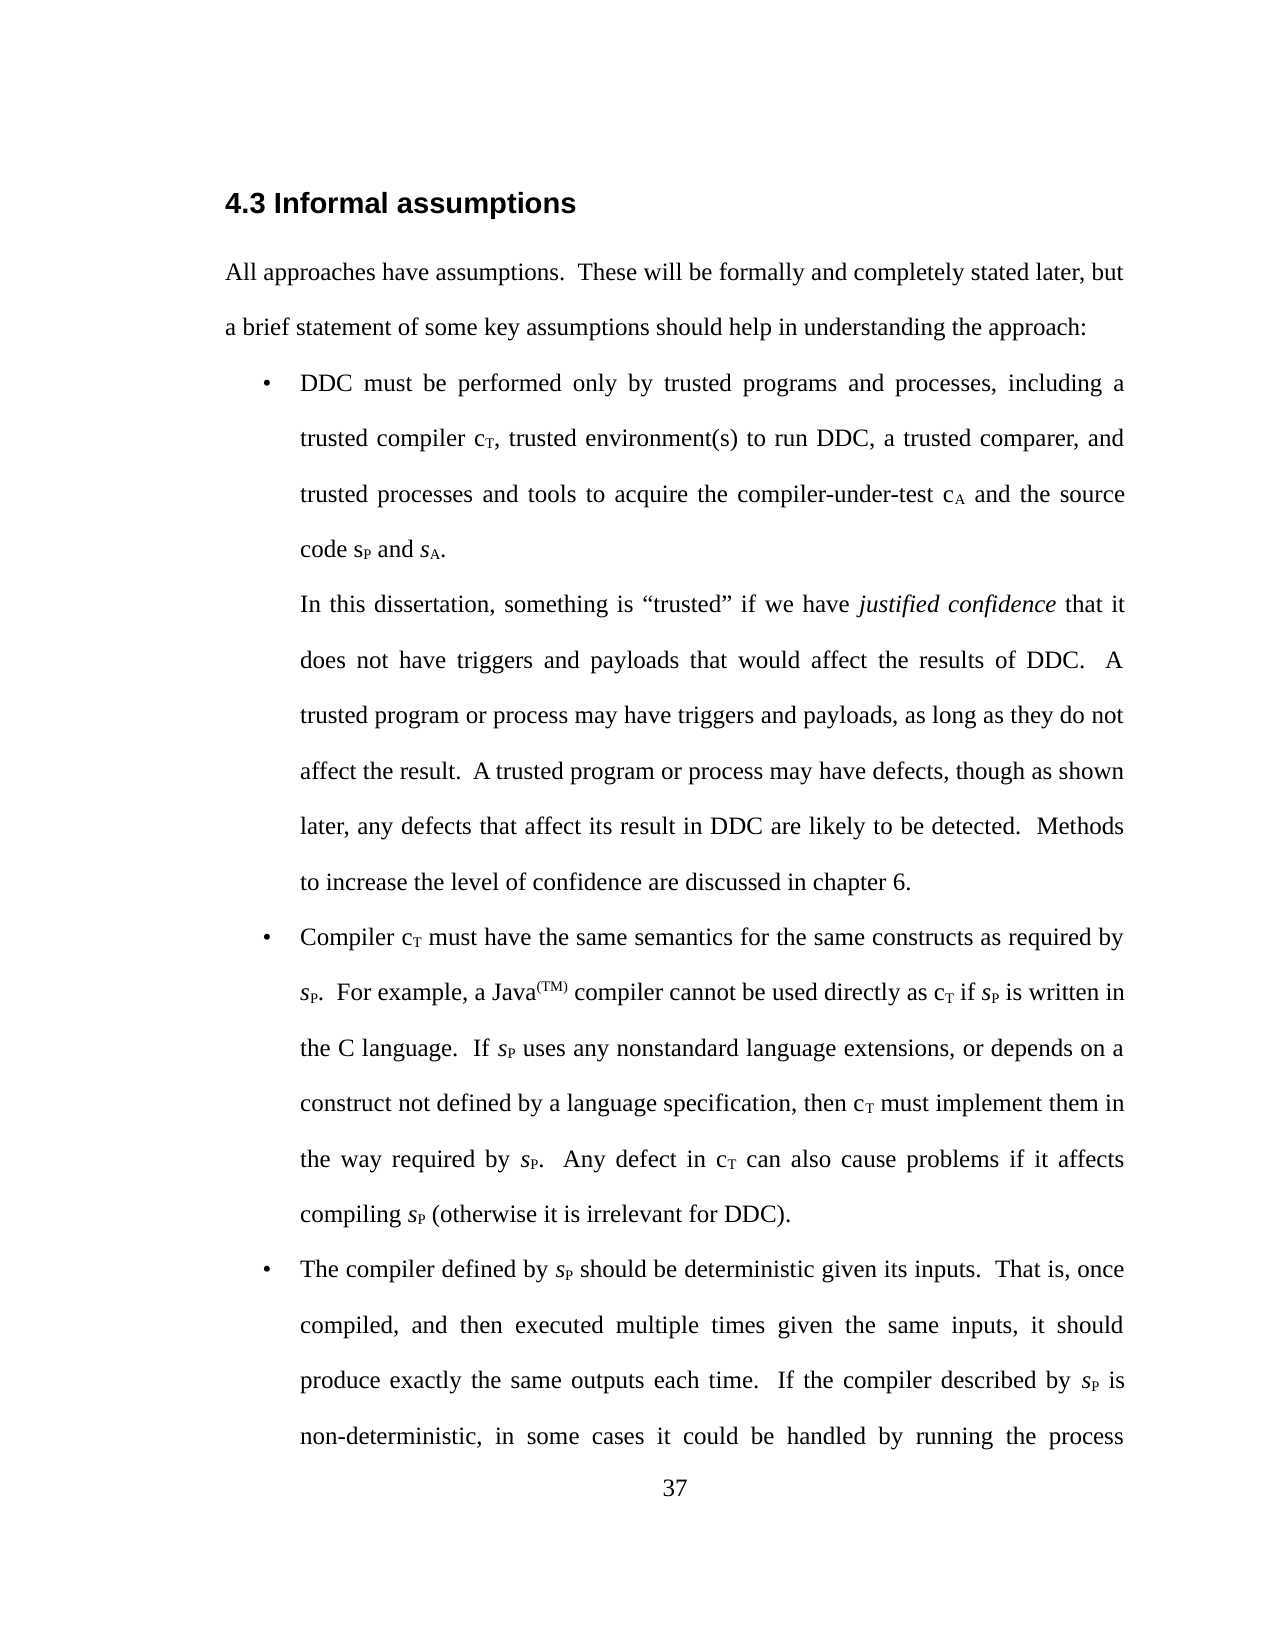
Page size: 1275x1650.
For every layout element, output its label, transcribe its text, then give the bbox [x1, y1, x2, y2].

text All approaches have assumptions. These will be formally and completely stated later, but a brief statement of some key assumptions should help in understanding the approach: [225, 258, 1125, 341]
list In this dissertation, something is “trusted” if we have justified confidence that it does not have triggers and payloads that would affect the results of DDC. A trusted program or process may have triggers and payloads, as long as they do not affect the result. A trusted program or process may have defects, though as shown later, any defects that affect its result in DDC are likely to be detected. Methods to increase the level of confidence are discussed in chapter 6. [262, 591, 1125, 895]
list Compiler cT must have the same semantics for the same constructs as required by sP. For example, a Java(TM) compiler cannot be used directly as cT if sP is written in the C language. If sP uses any nonstandard language extensions, or depends on a construct not defined by a language specification, then cT must implement them in the way required by sP. Any defect in cT can also cause problems if it affects compiling sP (otherwise it is irrelevant for DDC). [262, 923, 1125, 1228]
list DDC must be performed only by trusted programs and processes, including a trusted compiler cT, trusted environment(s) to run DDC, a trusted comparer, and trusted processes and tools to acquire the compiler-under-test cA and the source code sP and sA. [262, 369, 1125, 563]
list The compiler defined by sP should be deterministic given its inputs. That is, once compiled, and then executed multiple times given the same inputs, it should produce exactly the same outputs each time. If the compiler described by sP is non-deterministic, in some cases it could be handled by running the process [262, 1256, 1125, 1449]
subtitle Informal assumptions [225, 187, 1125, 220]
